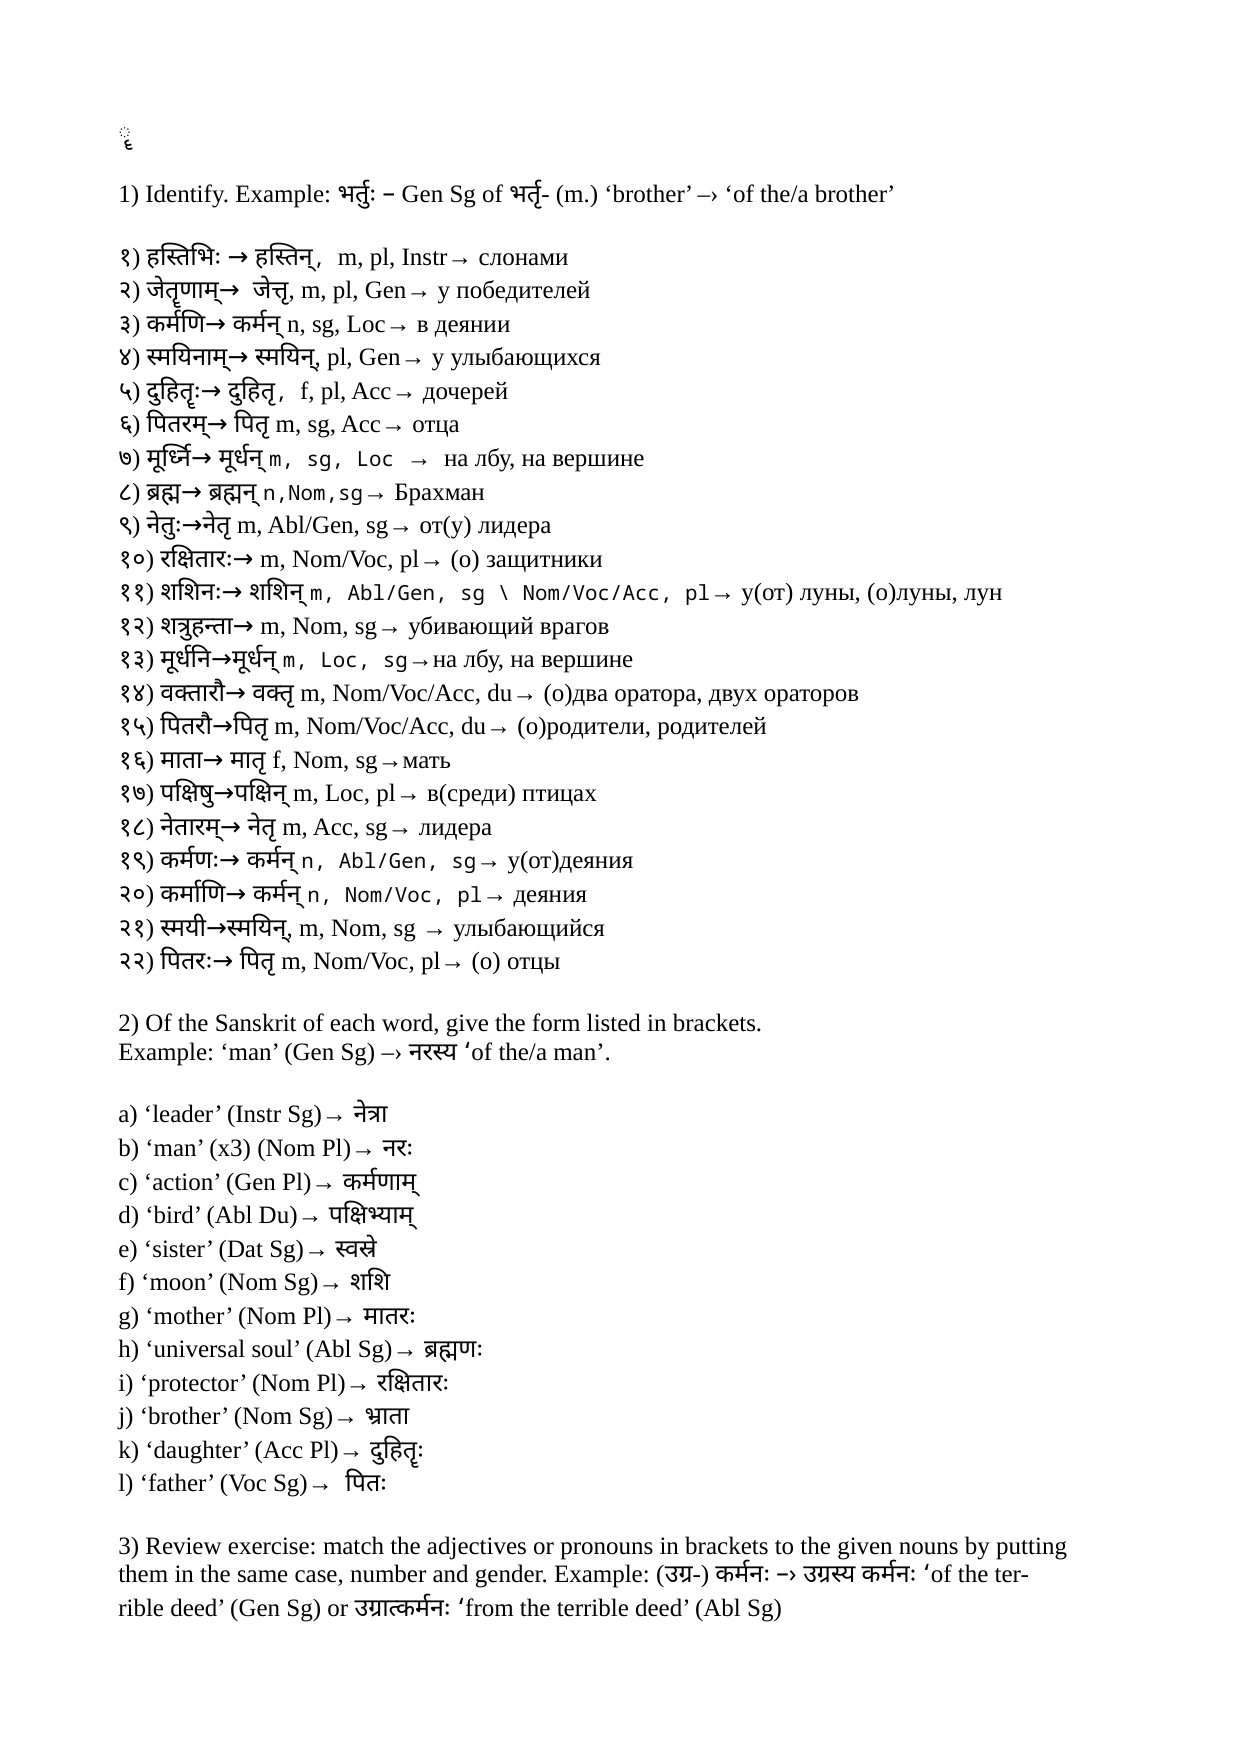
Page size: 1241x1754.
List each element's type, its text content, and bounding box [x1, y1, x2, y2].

text १५) पितरौ→पितृ m, Nom/Voc/Acc, du→ (о)родители, родителей [118, 711, 1122, 745]
text h) ‘universal soul’ (Abl Sg)→ ब्रह्मणः [118, 1334, 1122, 1368]
text १०) रक्षितारः→ m, Nom/Voc, pl→ (о) защитники [118, 544, 1122, 577]
text e) ‘sister’ (Dat Sg)→ स्वस्रे [118, 1234, 1122, 1267]
text ८) ब्रह्म→ ब्रह्मन् n,Nom,sg→ Брахман [118, 477, 1122, 510]
text b) ‘man’ (x3) (Nom Pl)→ नरः [118, 1133, 1122, 1167]
text 3) Review exercise: match the adjectives or pronouns in brackets to the given nouns by putting [118, 1531, 1122, 1559]
text ॄ [118, 118, 1122, 151]
text २२) पितरः→ पितृ m, Nom/Voc, pl→ (о) отцы [118, 946, 1122, 980]
text k) ‘daughter’ (Acc Pl)→ दुहितॄः [118, 1435, 1122, 1468]
text ६) पितरम्→ पितृ m, sg, Acc→ отца [118, 409, 1122, 443]
text rible deed’ (Gen Sg) or उग्रात्कर्मनः ‘from the terrible deed’ (Abl Sg) [118, 1593, 1122, 1627]
text d) ‘bird’ (Abl Du)→ पक्षिभ्याम् [118, 1200, 1122, 1234]
text ५) दुहितॄः→ दुहितृ, f, pl, Acc→ дочерей [118, 376, 1122, 409]
text १३) मूर्धनि→मूर्धन् m, Loc, sg→на лбу, на вершине [118, 644, 1122, 678]
text ९) नेतुः→नेतृ m, Abl/Gen, sg→ от(у) лидера [118, 510, 1122, 544]
text l) ‘father’ (Voc Sg)→ पितः [118, 1468, 1122, 1502]
text २१) स्मयी→स्मयिन्, m, Nom, sg → улыбающийся [118, 913, 1122, 946]
text १९) कर्मणः→ कर्मन् n, Abl/Gen, sg→ у(от)деяния [118, 846, 1122, 879]
text 2) Of the Sanskrit of each word, give the form listed in brackets. [118, 1008, 1122, 1037]
text २०) कर्माणि→ कर्मन् n, Nom/Voc, pl→ деяния [118, 879, 1122, 913]
text them in the same case, number and gender. Example: (उग्र-) कर्मनः –› उग्रस्य कर्मनः ‘of the ter- [118, 1559, 1122, 1593]
text १७) पक्षिषु→पक्षिन् m, Loc, pl→ в(среди) птицах [118, 778, 1122, 812]
text १६) माता→ मातृ f, Nom, sg→мать [118, 745, 1122, 778]
text j) ‘brother’ (Nom Sg)→ भ्राता [118, 1401, 1122, 1435]
text १४) वक्तारौ→ वक्तृ m, Nom/Voc/Acc, du→ (о)два оратора, двух ораторов [118, 678, 1122, 711]
text 1) Identify. Example: भर्तुः – Gen Sg of भर्तृ- (m.) ‘brother’ –› ‘of the/a brother’ [118, 179, 1122, 213]
text १२) शत्रुहन्ता→ m, Nom, sg→ убивающий врагов [118, 611, 1122, 644]
text i) ‘protector’ (Nom Pl)→ रक्षितारः [118, 1368, 1122, 1401]
text g) ‘mother’ (Nom Pl)→ मातरः [118, 1301, 1122, 1334]
text ३) कर्मणि→ कर्मन् n, sg, Loc→ в деянии [118, 309, 1122, 342]
text ७) मूर्ध्नि→ मूर्धन् m, sg, Loc → на лбу, на вершине [118, 443, 1122, 477]
text ४) स्मयिनाम्→ स्मयिन्, pl, Gen→ у улыбающихся [118, 342, 1122, 376]
text १८) नेतारम्→ नेतृ m, Acc, sg→ лидера [118, 812, 1122, 846]
text f) ‘moon’ (Nom Sg)→ शशि [118, 1267, 1122, 1301]
text c) ‘action’ (Gen Pl)→ कर्मणाम् [118, 1167, 1122, 1200]
text २) जेतॄणाम्→ जेत्तृ, m, pl, Gen→ у победителей [118, 275, 1122, 309]
text ११) शशिनः→ शशिन् m, Abl/Gen, sg \ Nom/Voc/Acc, pl→ у(от) луны, (о)луны, лун [118, 577, 1122, 611]
text a) ‘leader’ (Instr Sg)→ नेत्रा [118, 1099, 1122, 1133]
text १) हस्तिभिः → हस्तिन्, m, pl, Instr→ слонами [118, 242, 1122, 275]
text Example: ‘man’ (Gen Sg) –› नरस्य ‘of the/a man’. [118, 1037, 1122, 1071]
